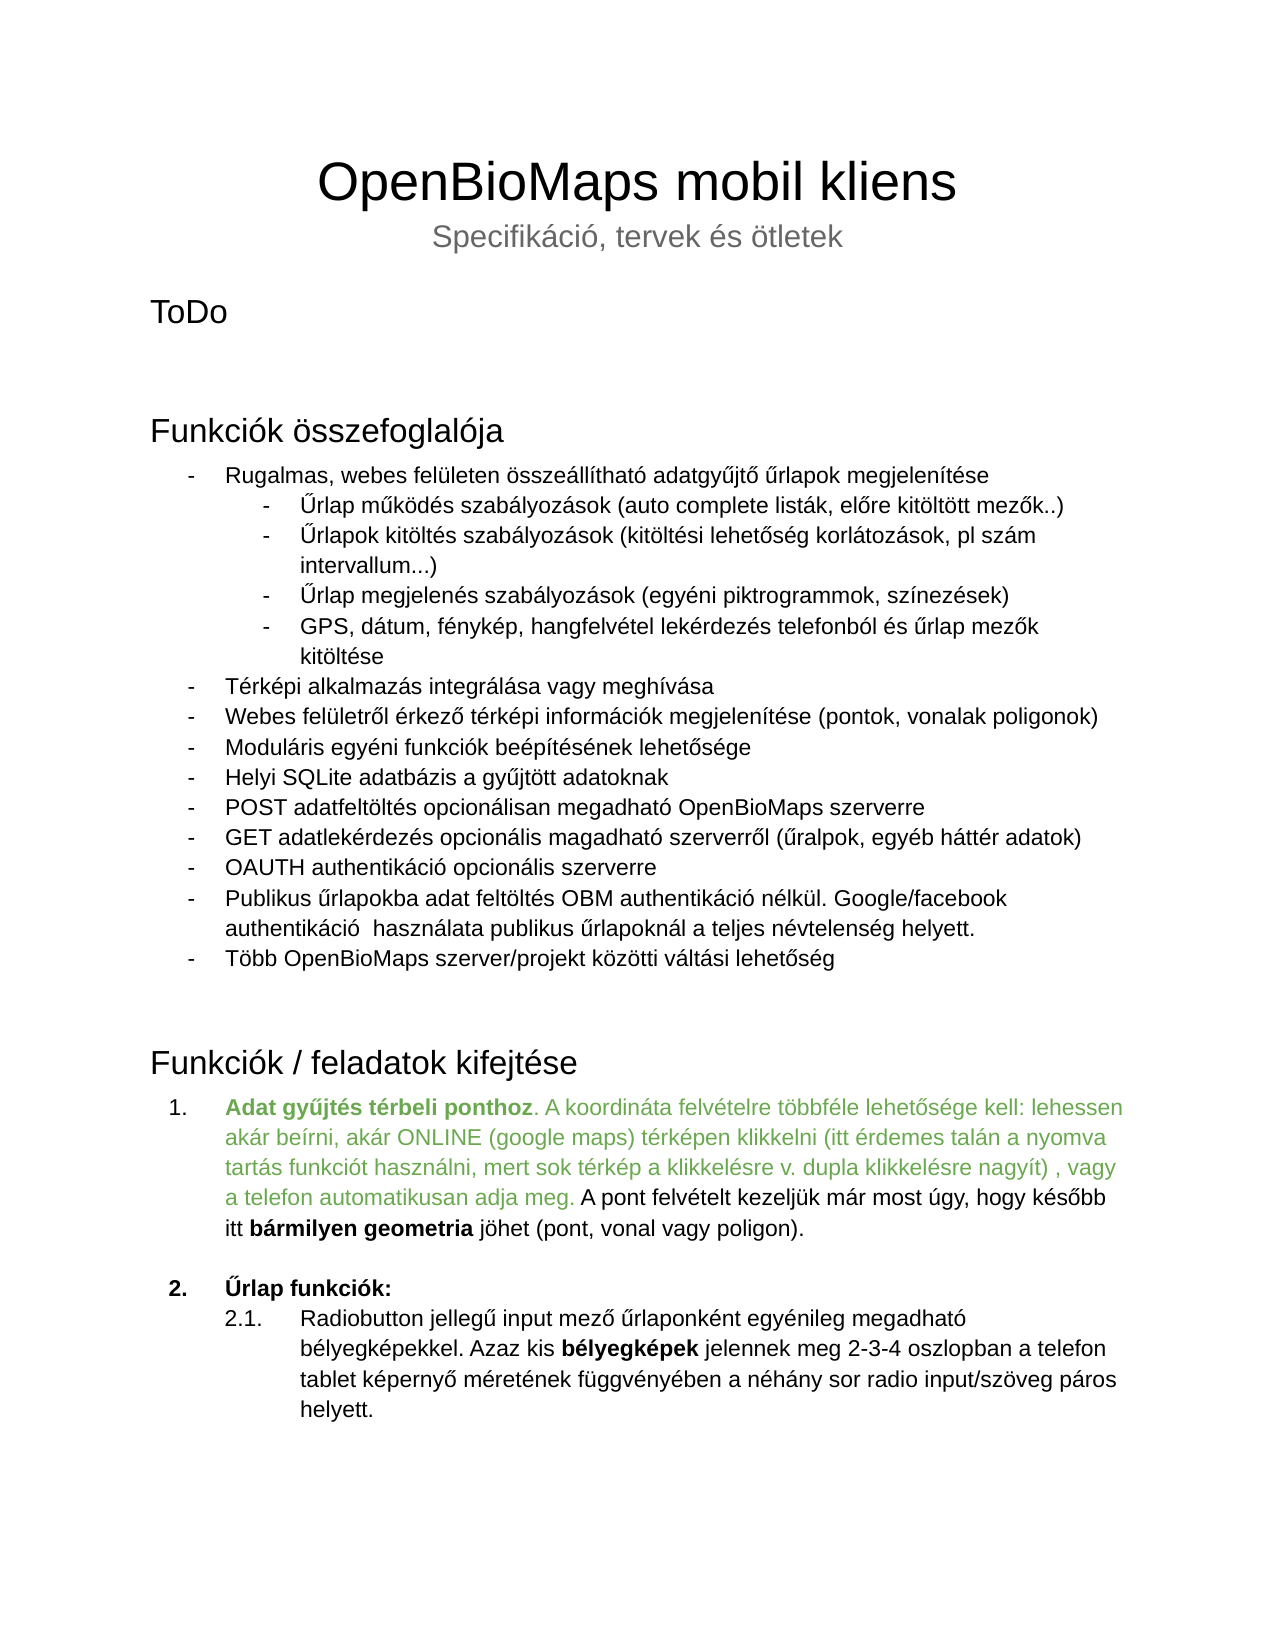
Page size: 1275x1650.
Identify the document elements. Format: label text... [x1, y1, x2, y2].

list GET adatlekérdezés opcionális magadható szerverről (űralpok, egyéb háttér adatok) [187, 824, 1125, 850]
title OpenBioMaps mobil kliens [150, 150, 1125, 212]
list Webes felületről érkező térképi információk megjelenítése (pontok, vonalak poligonok) [187, 703, 1125, 729]
list Helyi SQLite adatbázis a gyűjtött adatoknak [187, 764, 1125, 790]
list Űrlapok kitöltés szabályozások (kitöltési lehetőség korlátozások, pl szám intervallum...) [262, 522, 1125, 578]
list Radiobutton jellegű input mező űrlaponként egyénileg megadható bélyegképekkel. Azaz kis bélyegképek jelennek meg 2-3-4 oszlopban a telefon tablet képernyő méretének függvényében a néhány sor radio input/szöveg páros helyett. [262, 1305, 1125, 1422]
list Térképi alkalmazás integrálása vagy meghívása [187, 673, 1125, 699]
list Űrlap megjelenés szabályozások (egyéni piktrogrammok, színezések) [262, 582, 1125, 609]
subtitle ToDo [150, 292, 1125, 330]
subtitle Specifikáció, tervek és ötletek [150, 218, 1125, 254]
list Moduláris egyéni funkciók beépítésének lehetősége [187, 733, 1125, 760]
list Több OpenBioMaps szerver/projekt közötti váltási lehetőség [187, 945, 1125, 971]
list Rugalmas, webes felületen összeállítható adatgyűjtő űrlapok megjelenítése [187, 462, 1125, 488]
subtitle Funkciók összefoglalója [150, 411, 1125, 449]
list Publikus űrlapokba adat feltöltés OBM authentikáció nélkül. Google/facebook authentikáció használata publikus űrlapoknál a teljes névtelenség helyett. [187, 884, 1125, 941]
list POST adatfeltöltés opcionálisan megadható OpenBioMaps szerverre [187, 794, 1125, 820]
list Űrlap funkciók: [187, 1275, 1125, 1301]
list Űrlap működés szabályozások (auto complete listák, előre kitöltött mezők..) [262, 492, 1125, 518]
list Adat gyűjtés térbeli ponthoz. A koordináta felvételre többféle lehetősége kell: lehessen akár beírni, akár ONLINE (google maps) térképen klikkelni (itt érdemes talán a nyomva tartás funkciót használni, mert sok térkép a klikkelésre v. dupla klikkelésre nagyít) , vagy a telefon automatikusan adja meg. A pont felvételt kezeljük már most úgy, hogy később itt bármilyen geometria jöhet (pont, vonal vagy poligon). [187, 1094, 1125, 1271]
list OAUTH authentikáció opcionális szerverre [187, 854, 1125, 881]
subtitle Funkciók / feladatok kifejtése [150, 1043, 1125, 1081]
list GPS, dátum, fénykép, hangfelvétel lekérdezés telefonból és űrlap mezők kitöltése [262, 613, 1125, 669]
